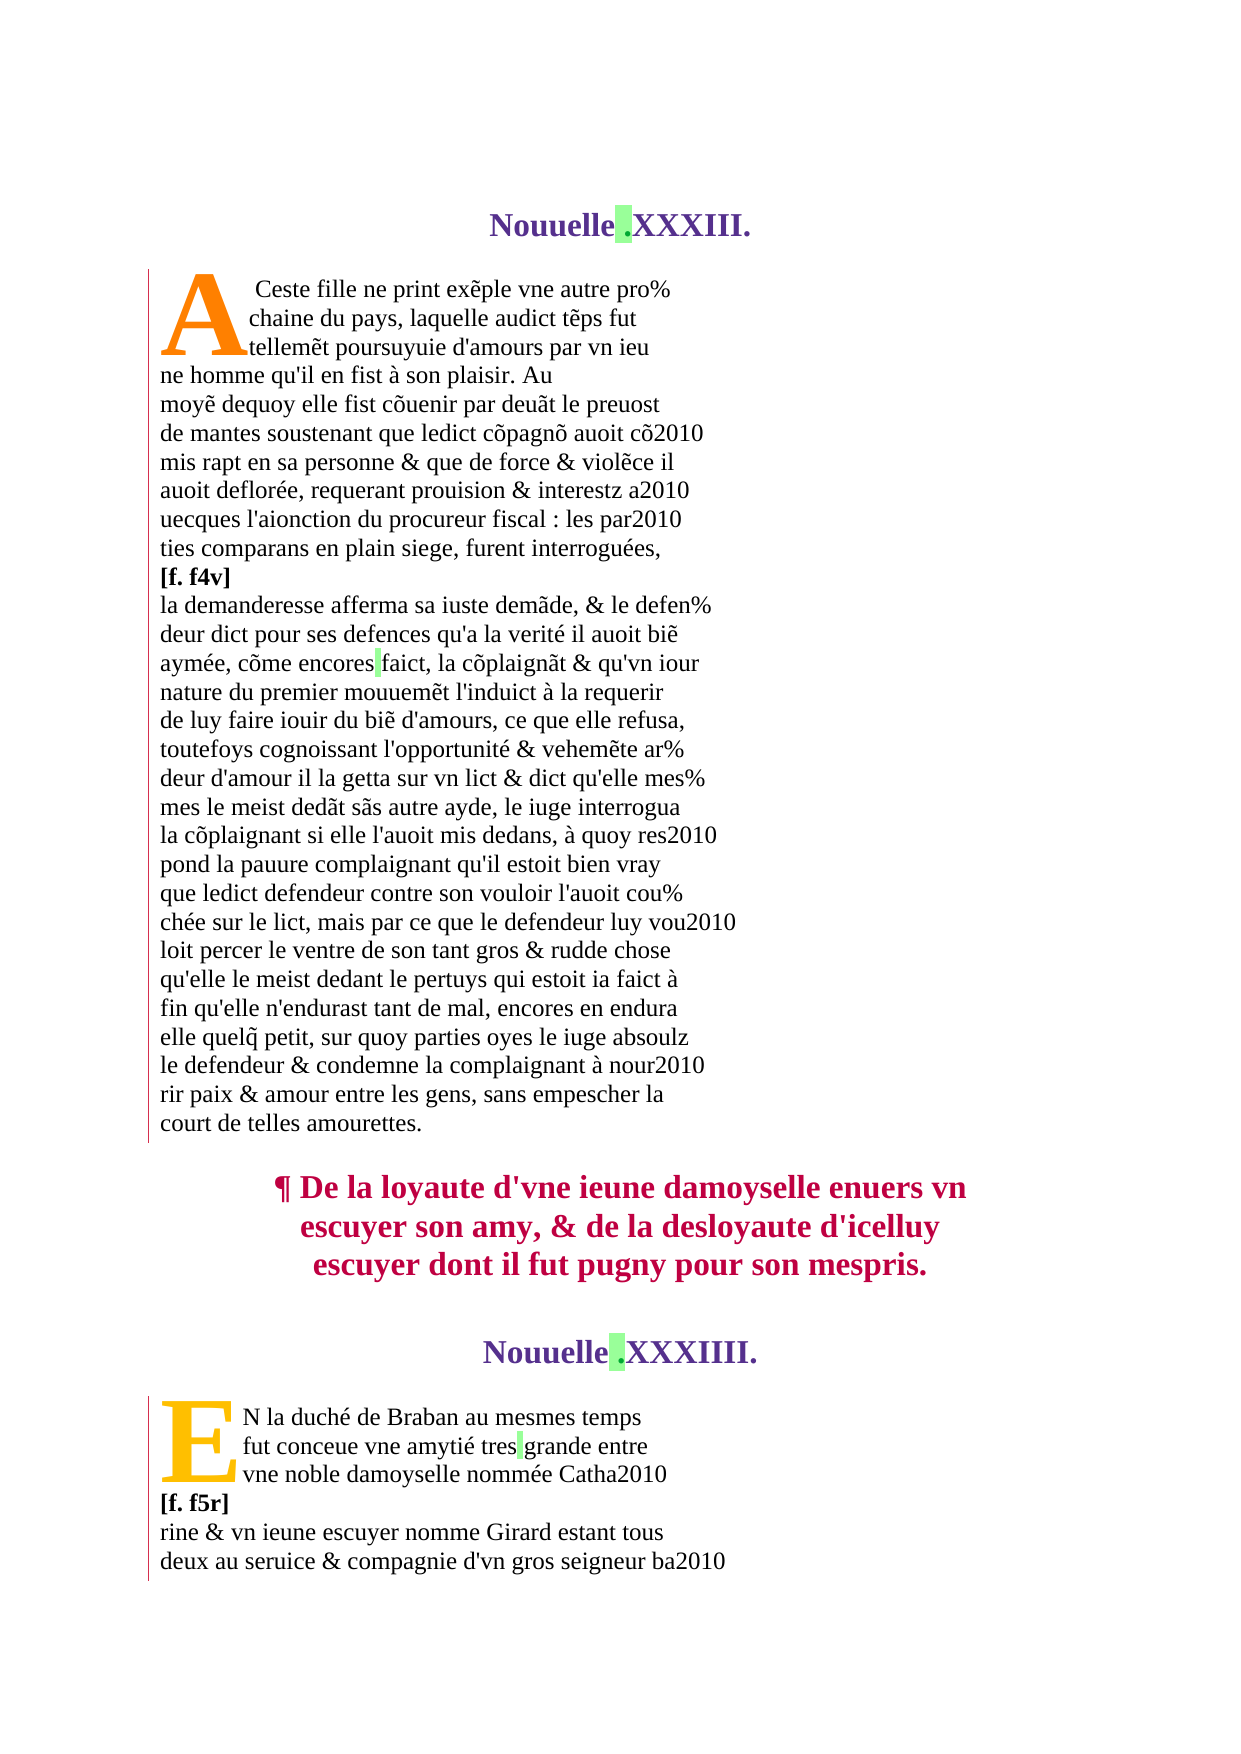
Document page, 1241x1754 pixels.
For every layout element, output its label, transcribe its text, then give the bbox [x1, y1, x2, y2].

text Nouuelle .XXXIIII. [625, 1333, 1093, 1371]
text Nouuelle .XXXIII. [632, 205, 1093, 243]
text EN la duché de Braban au mesmes temps fut conceue vne amytié tres grande entre vne noble damoyselle nommée Catha2010 [f. f5r] rine & vn ieune escuyer nomme Girard estant tous deux au seruice & compagnie d'vn gros seigneur ba2010 [149, 1396, 1093, 1581]
text ¶ De la loyaute d'vne ieune damoyselle enuers vn escuyer son amy, & de la desloyaute d'icelluy escuyer dont il fut pugny pour son mespris. [148, 1168, 1093, 1283]
text Nouuelle .XXXIII. [148, 205, 615, 243]
text A Ceste fille ne print exẽple vne autre pro% chaine du pays, laquelle audict tẽps fut tellemẽt poursuyuie d'amours par vn ieu ne homme qu'il en fist à son plaisir. Au moyẽ dequoy elle fist cõuenir par deuãt le preuost de mantes soustenant que ledict cõpagnõ auoit cõ2010 mis rapt en sa personne & que de force & violẽce il auoit deflorée, requerant prouision & interestz a2010 uecques l'aionction du procureur fiscal : les par2010 ties comparans en plain siege, furent interroguées, [f. f4v] la demanderesse afferma sa iuste demãde, & le defen% deur dict pour ses defences qu'a la verité il auoit biẽ aymée, cõme encores faict, la cõplaignãt & qu'vn iour nature du premier mouuemẽt l'induict à la requerir de luy faire iouir du biẽ d'amours, ce que elle refusa, toutefoys cognoissant l'opportunité & vehemẽte ar% deur d'amour il la getta sur vn lict & dict qu'elle mes% mes le meist dedãt sãs autre ayde, le iuge interrogua la cõplaignant si elle l'auoit mis dedans, à quoy res2010 pond la pauure complaignant qu'il estoit bien vray que ledict defendeur contre son vouloir l'auoit cou% chée sur le lict, mais par ce que le defendeur luy vou2010 loit percer le ventre de son tant gros & rudde chose qu'elle le meist dedant le pertuys qui estoit ia faict à fin qu'elle n'endurast tant de mal, encores en endura elle quelq̃ petit, sur quoy parties oyes le iuge absoulz le defendeur & condemne la complaignant à nour2010 rir paix & amour entre les gens, sans empescher la court de telles amourettes. [148, 268, 1093, 1143]
text Nouuelle .XXXIIII. [148, 1333, 609, 1371]
